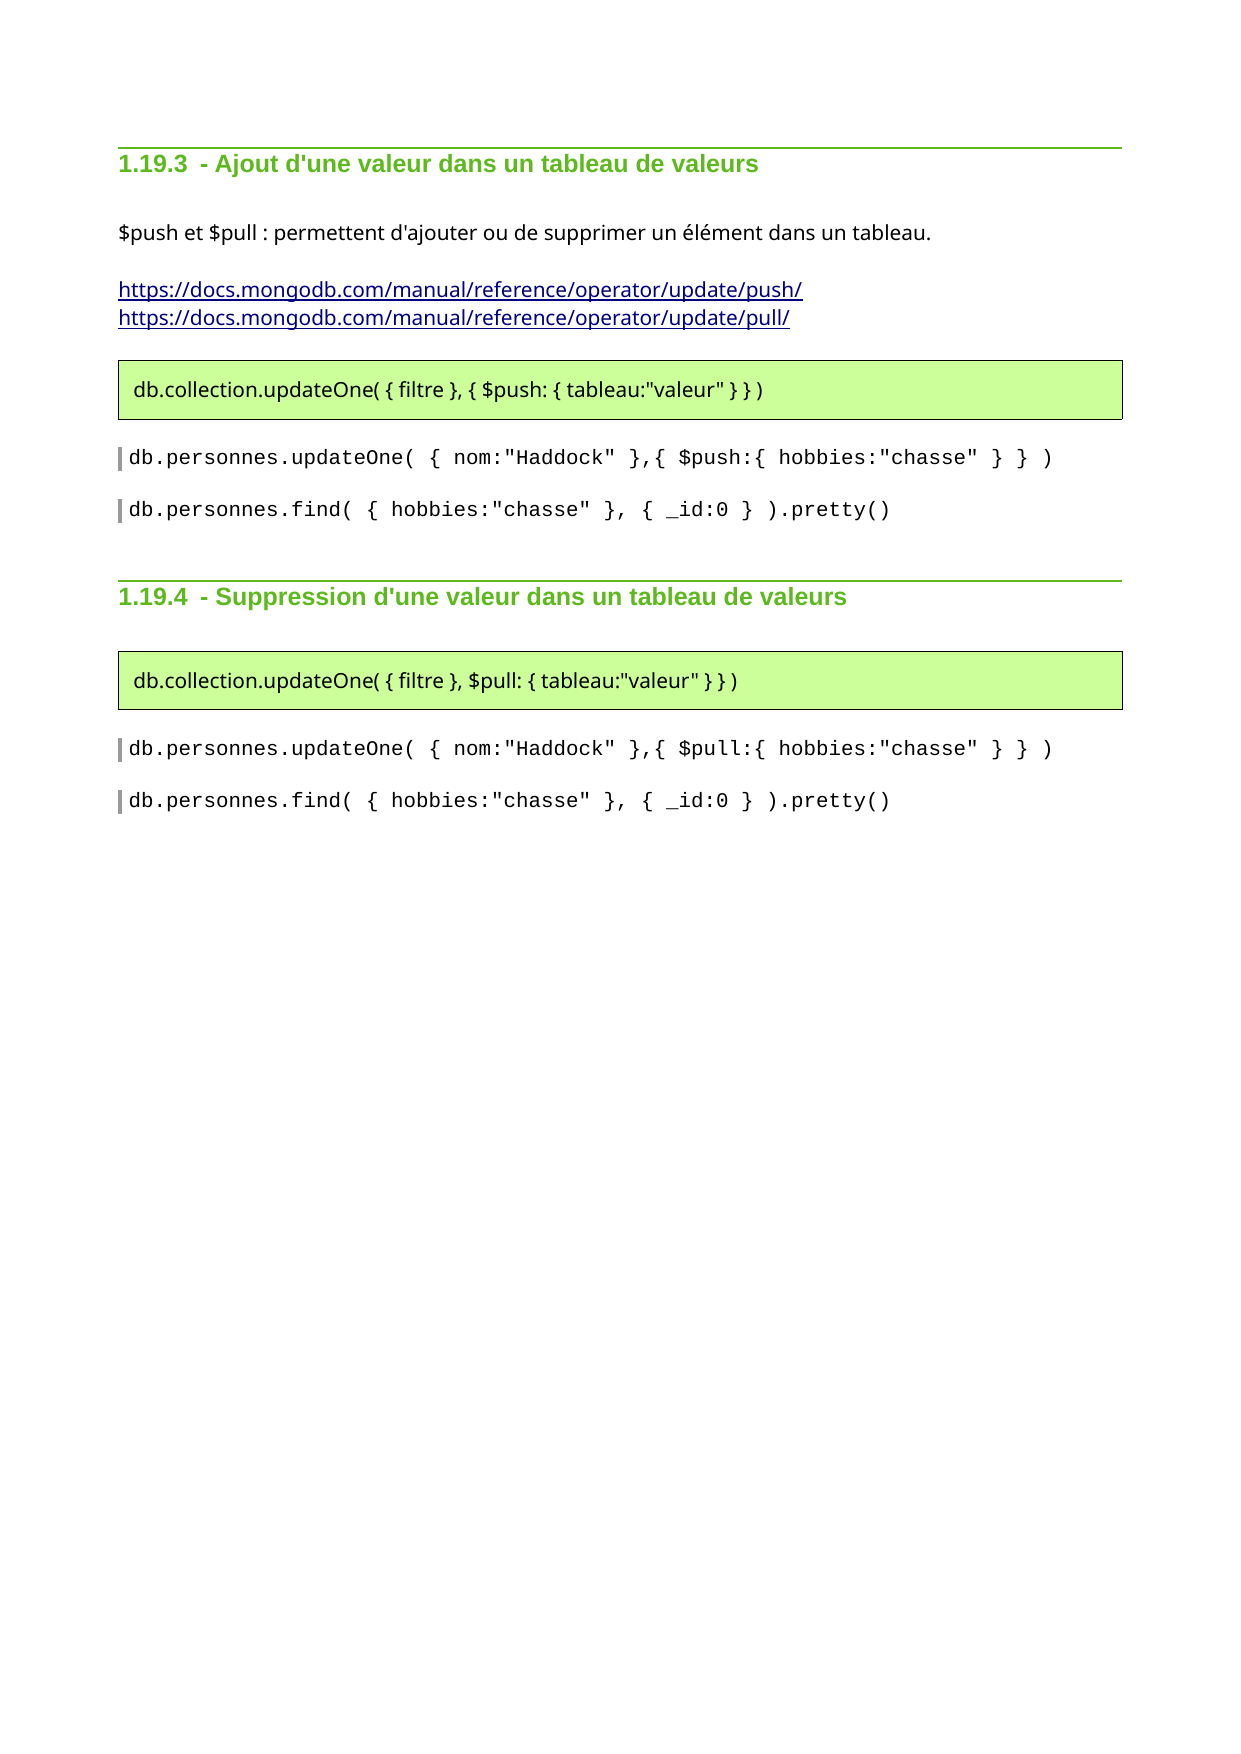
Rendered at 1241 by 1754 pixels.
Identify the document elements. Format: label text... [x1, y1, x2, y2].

text db.personnes.find( { hobbies:"chasse" }, { _id:0 } ).pretty() [122, 499, 1122, 523]
subtitle - Ajout d'une valeur dans un tableau de valeurs [118, 149, 1122, 177]
text db.collection.updateOne( { filtre }, $pull: { tableau:"valeur" } } ) [119, 652, 1122, 709]
text db.personnes.updateOne( { nom:"Haddock" },{ $pull:{ hobbies:"chasse" } } ) [122, 738, 1122, 762]
text $push et $pull : permettent d'ajouter ou de supprimer un élément dans un tableau. [118, 218, 1122, 247]
text db.personnes.updateOne( { nom:"Haddock" },{ $push:{ hobbies:"chasse" } } ) [122, 447, 1122, 471]
subtitle - Suppression d'une valeur dans un tableau de valeurs [118, 582, 1122, 611]
text https://docs.mongodb.com/manual/reference/operator/update/push/ [118, 275, 1122, 303]
text db.collection.updateOne( { filtre }, { $push: { tableau:"valeur" } } ) [119, 361, 1122, 419]
text https://docs.mongodb.com/manual/reference/operator/update/pull/ [118, 303, 1122, 332]
text db.personnes.find( { hobbies:"chasse" }, { _id:0 } ).pretty() [122, 790, 1122, 814]
